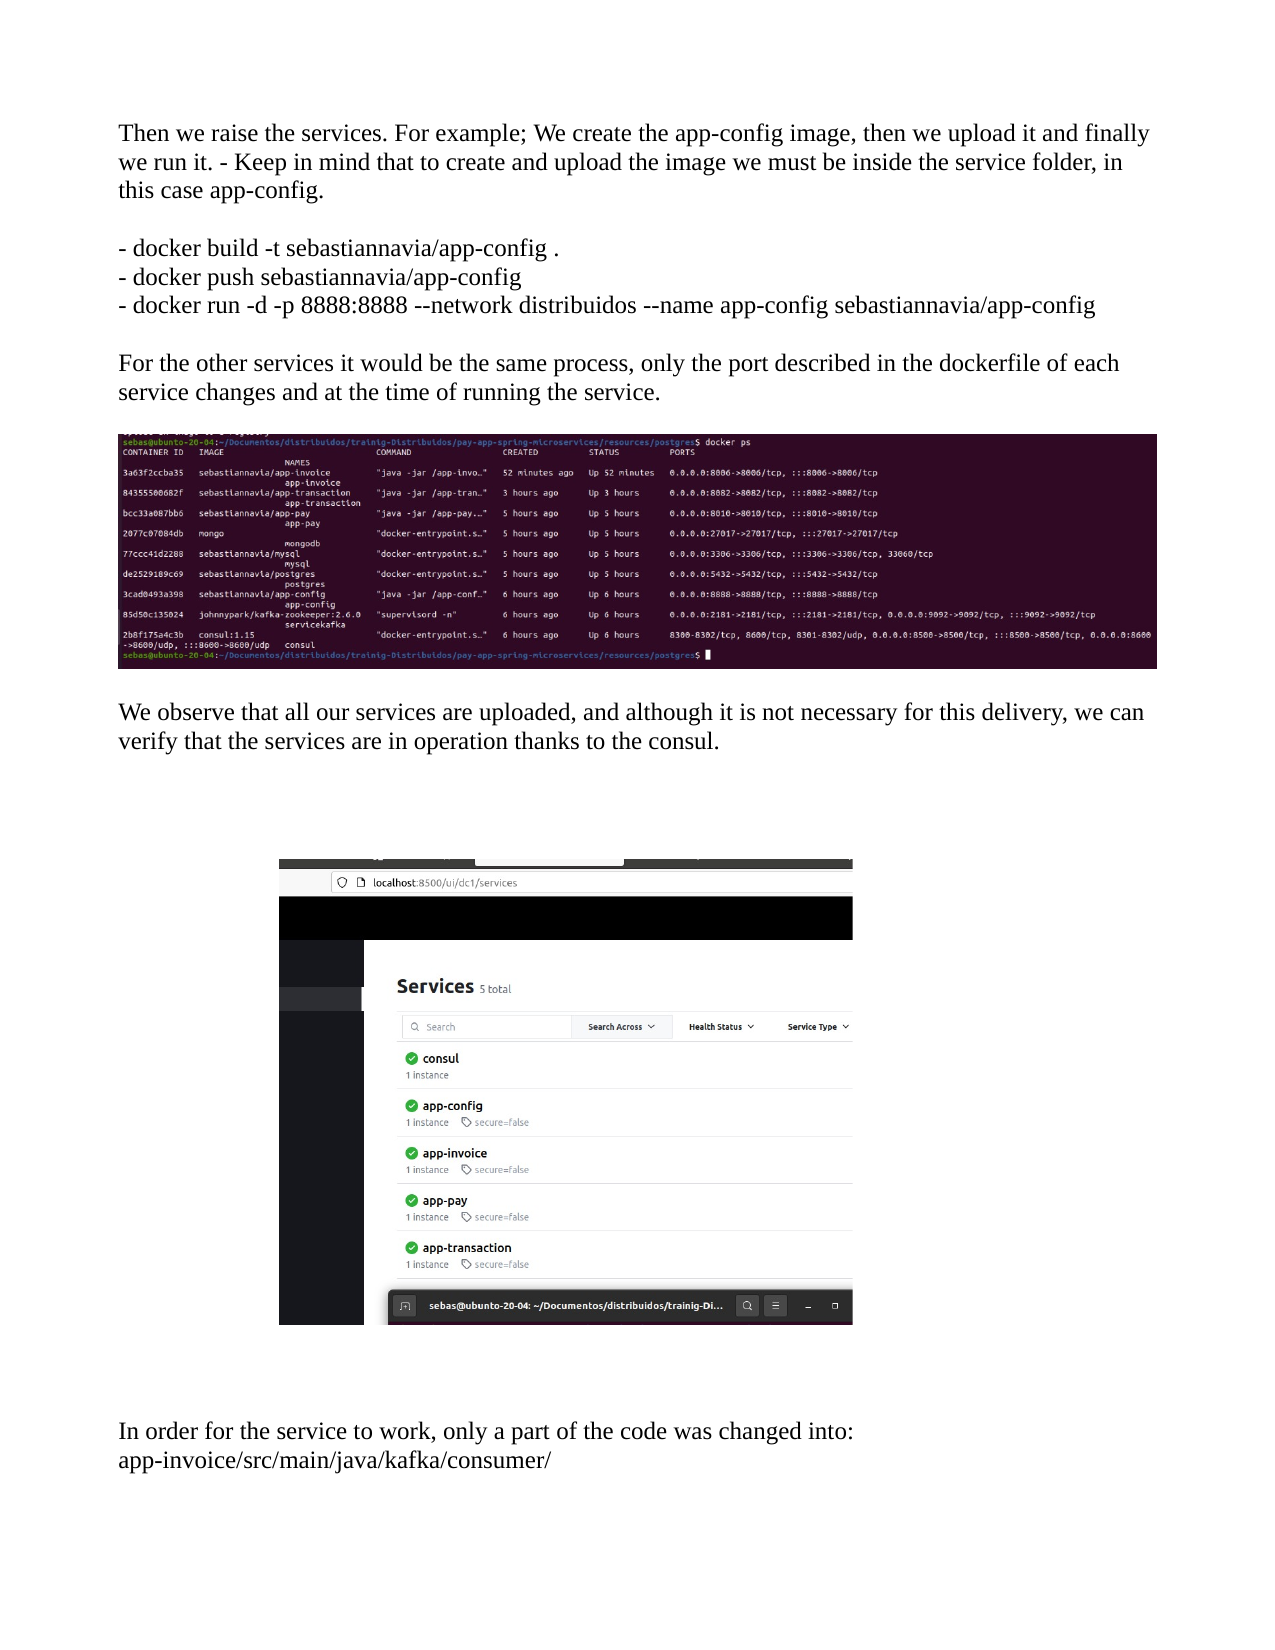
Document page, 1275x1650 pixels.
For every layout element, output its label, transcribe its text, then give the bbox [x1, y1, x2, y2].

text We observe that all our services are uploaded, and although it is not necessary for this delivery, we can verify that the services are in operation thanks to the consul. [118, 697, 1157, 755]
text Then we raise the services. For example; We create the app-config image, then we upload it and finally we run it. - Keep in mind that to create and upload the image we must be inside the service folder, in this case app-config. [118, 118, 1157, 204]
picture [118, 434, 1157, 669]
text For the other services it would be the same process, only the port described in the dockerfile of each service changes and at the time of running the service. [118, 348, 1157, 406]
text - docker build -t sebastiannavia/app-config . [118, 233, 1157, 262]
text app-invoice/src/main/java/kafka/consumer/ [118, 1445, 1157, 1474]
text - docker run -d -p 8888:8888 --network distribuidos --name app-config sebastiannavia/app-config [118, 291, 1157, 319]
text In order for the service to work, only a part of the code was changed into: [118, 1416, 1157, 1445]
picture [279, 859, 853, 1325]
text - docker push sebastiannavia/app-config [118, 262, 1157, 291]
